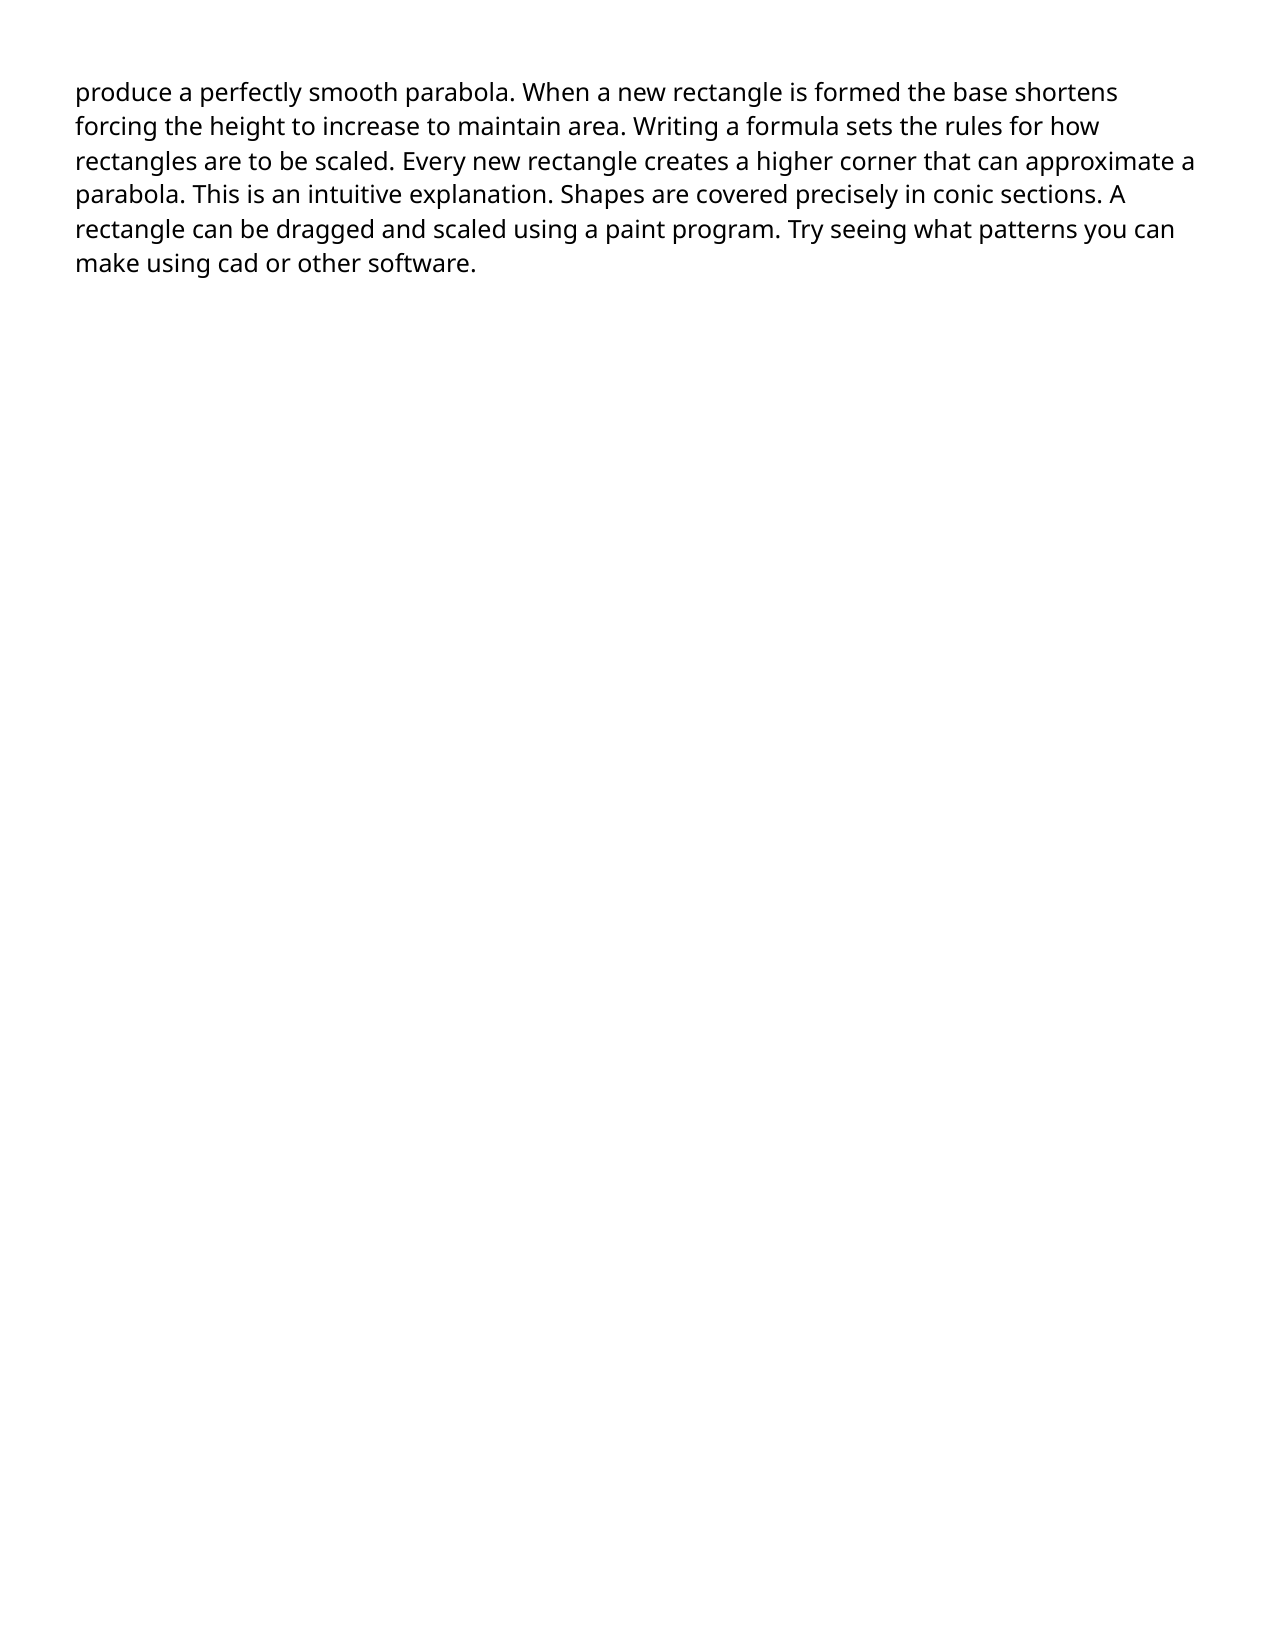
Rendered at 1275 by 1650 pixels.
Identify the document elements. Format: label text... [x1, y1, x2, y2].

text produce a perfectly smooth parabola. When a new rectangle is formed the base shortens forcing the height to increase to maintain area. Writing a formula sets the rules for how rectangles are to be scaled. Every new rectangle creates a higher corner that can approximate a parabola. This is an intuitive explanation. Shapes are covered precisely in conic sections. A rectangle can be dragged and scaled using a paint program. Try seeing what patterns you can make using cad or other software. [75, 75, 1200, 279]
